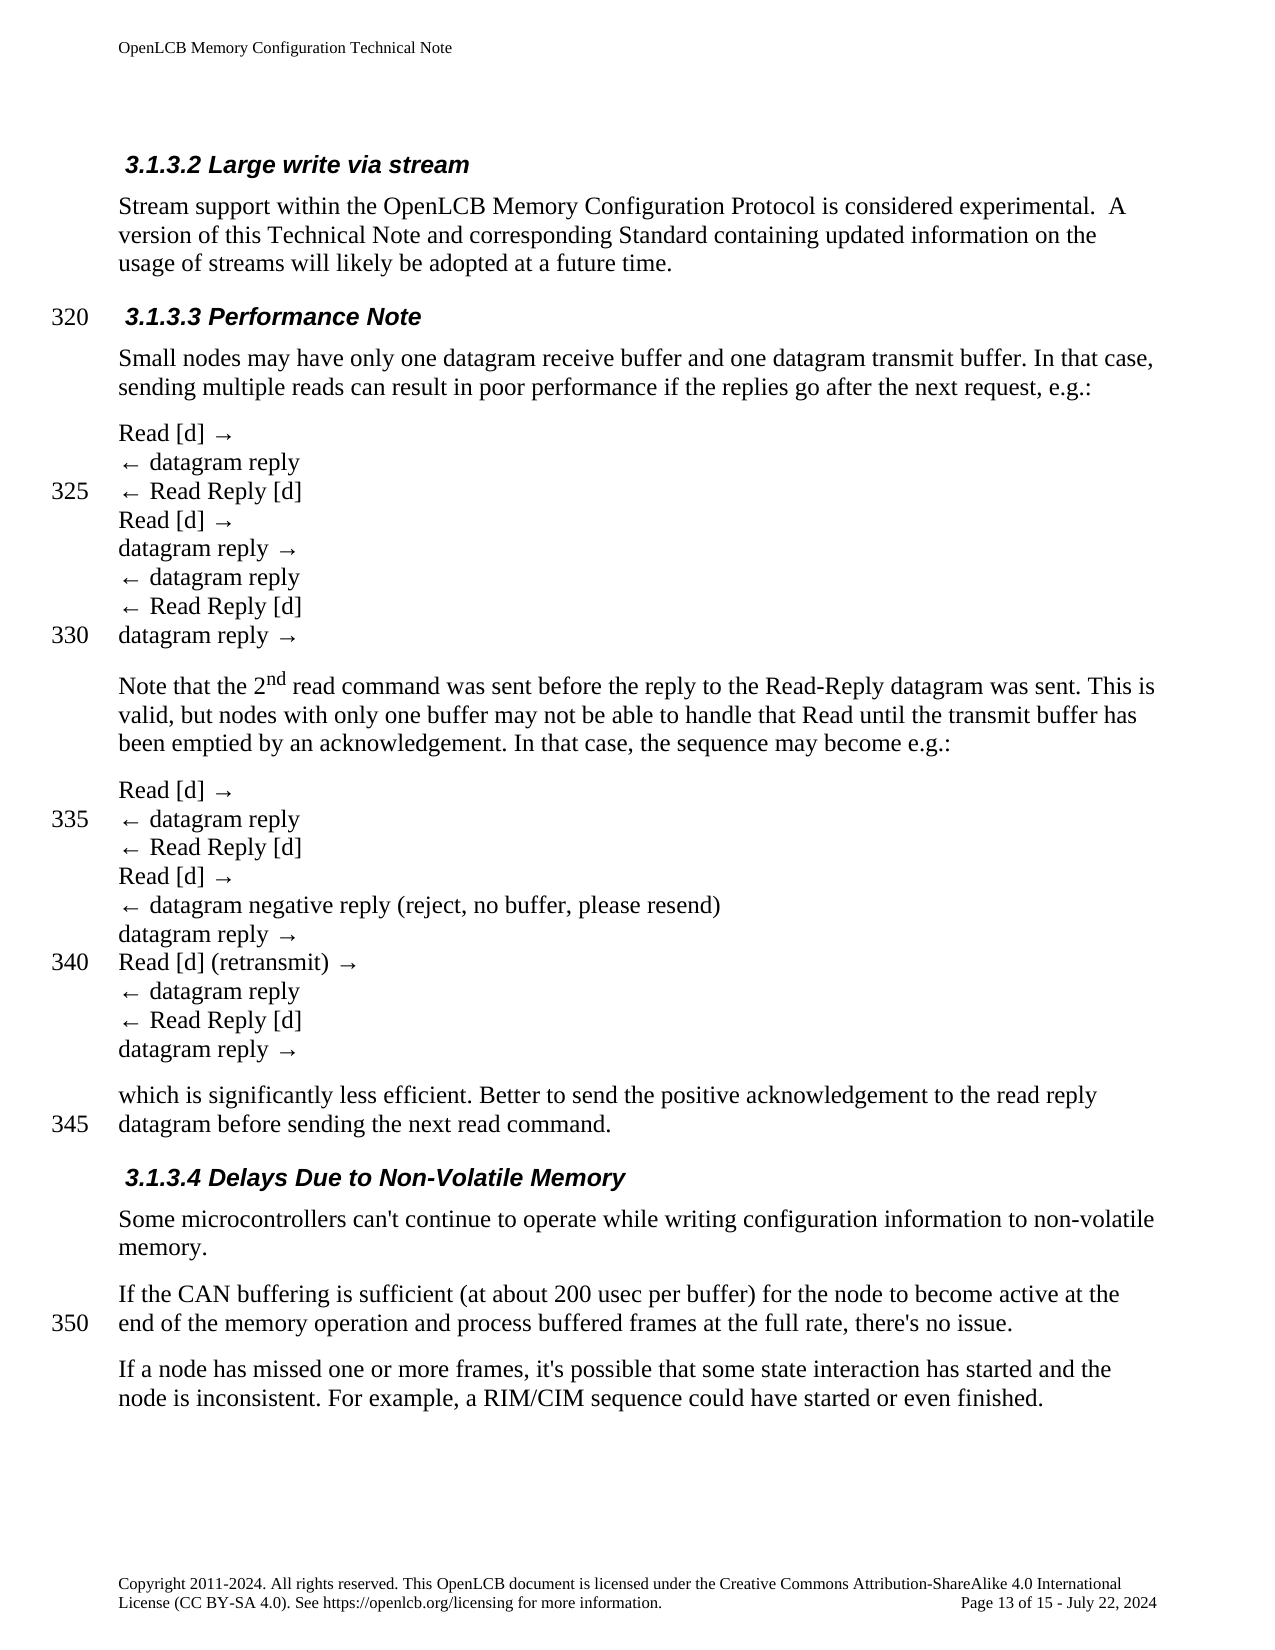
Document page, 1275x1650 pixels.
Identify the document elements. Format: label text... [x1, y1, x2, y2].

text ← datagram reply [118, 804, 1157, 832]
text Read [d] → [118, 861, 1157, 890]
text Small nodes may have only one datagram receive buffer and one datagram transmit buffer. In that case, sending multiple reads can result in poor performance if the replies go after the next request, e.g.: [118, 343, 1157, 401]
text ← Read Reply [d] [118, 1005, 1157, 1034]
text ← datagram negative reply (reject, no buffer, please resend) [118, 890, 1157, 919]
subtitle Performance Note [118, 302, 1157, 331]
text Read [d] → [118, 775, 1157, 804]
text Read [d] → [118, 505, 1157, 533]
text If the CAN buffering is sufficient (at about 200 usec per buffer) for the node to become active at the end of the memory operation and process buffered frames at the full rate, there's no issue. [118, 1279, 1157, 1336]
text datagram reply → [118, 620, 1157, 648]
text ← datagram reply [118, 976, 1157, 1005]
text datagram reply → [118, 533, 1157, 562]
text Some microcontrollers can't continue to operate while writing configuration information to non-volatile memory. [118, 1204, 1157, 1261]
text datagram reply → [118, 919, 1157, 947]
text Read [d] → [118, 418, 1157, 447]
text ← datagram reply [118, 447, 1157, 476]
text ← datagram reply [118, 562, 1157, 591]
text which is significantly less efficient. Better to send the positive acknowledgement to the read reply datagram before sending the next read command. [118, 1080, 1157, 1138]
subtitle Large write via stream [118, 150, 1157, 178]
text If a node has missed one or more frames, it's possible that some state interaction has started and the node is inconsistent. For example, a RIM/CIM sequence could have started or even finished. [118, 1354, 1157, 1412]
text datagram reply → [118, 1034, 1157, 1062]
text Note that the 2nd read command was sent before the reply to the Read-Reply datagram was sent. This is valid, but nodes with only one buffer may not be able to handle that Read until the transmit buffer has been emptied by an acknowledgement. In that case, the sequence may become e.g.: [118, 666, 1157, 757]
text ← Read Reply [d] [118, 832, 1157, 861]
text ← Read Reply [d] [118, 591, 1157, 620]
subtitle Delays Due to Non-Volatile Memory [118, 1163, 1157, 1191]
text Read [d] (retransmit) → [118, 947, 1157, 976]
text ← Read Reply [d] [118, 476, 1157, 505]
text Stream support within the OpenLCB Memory Configuration Protocol is considered experimental. A version of this Technical Note and corresponding Standard containing updated information on the usage of streams will likely be adopted at a future time. [118, 191, 1157, 277]
